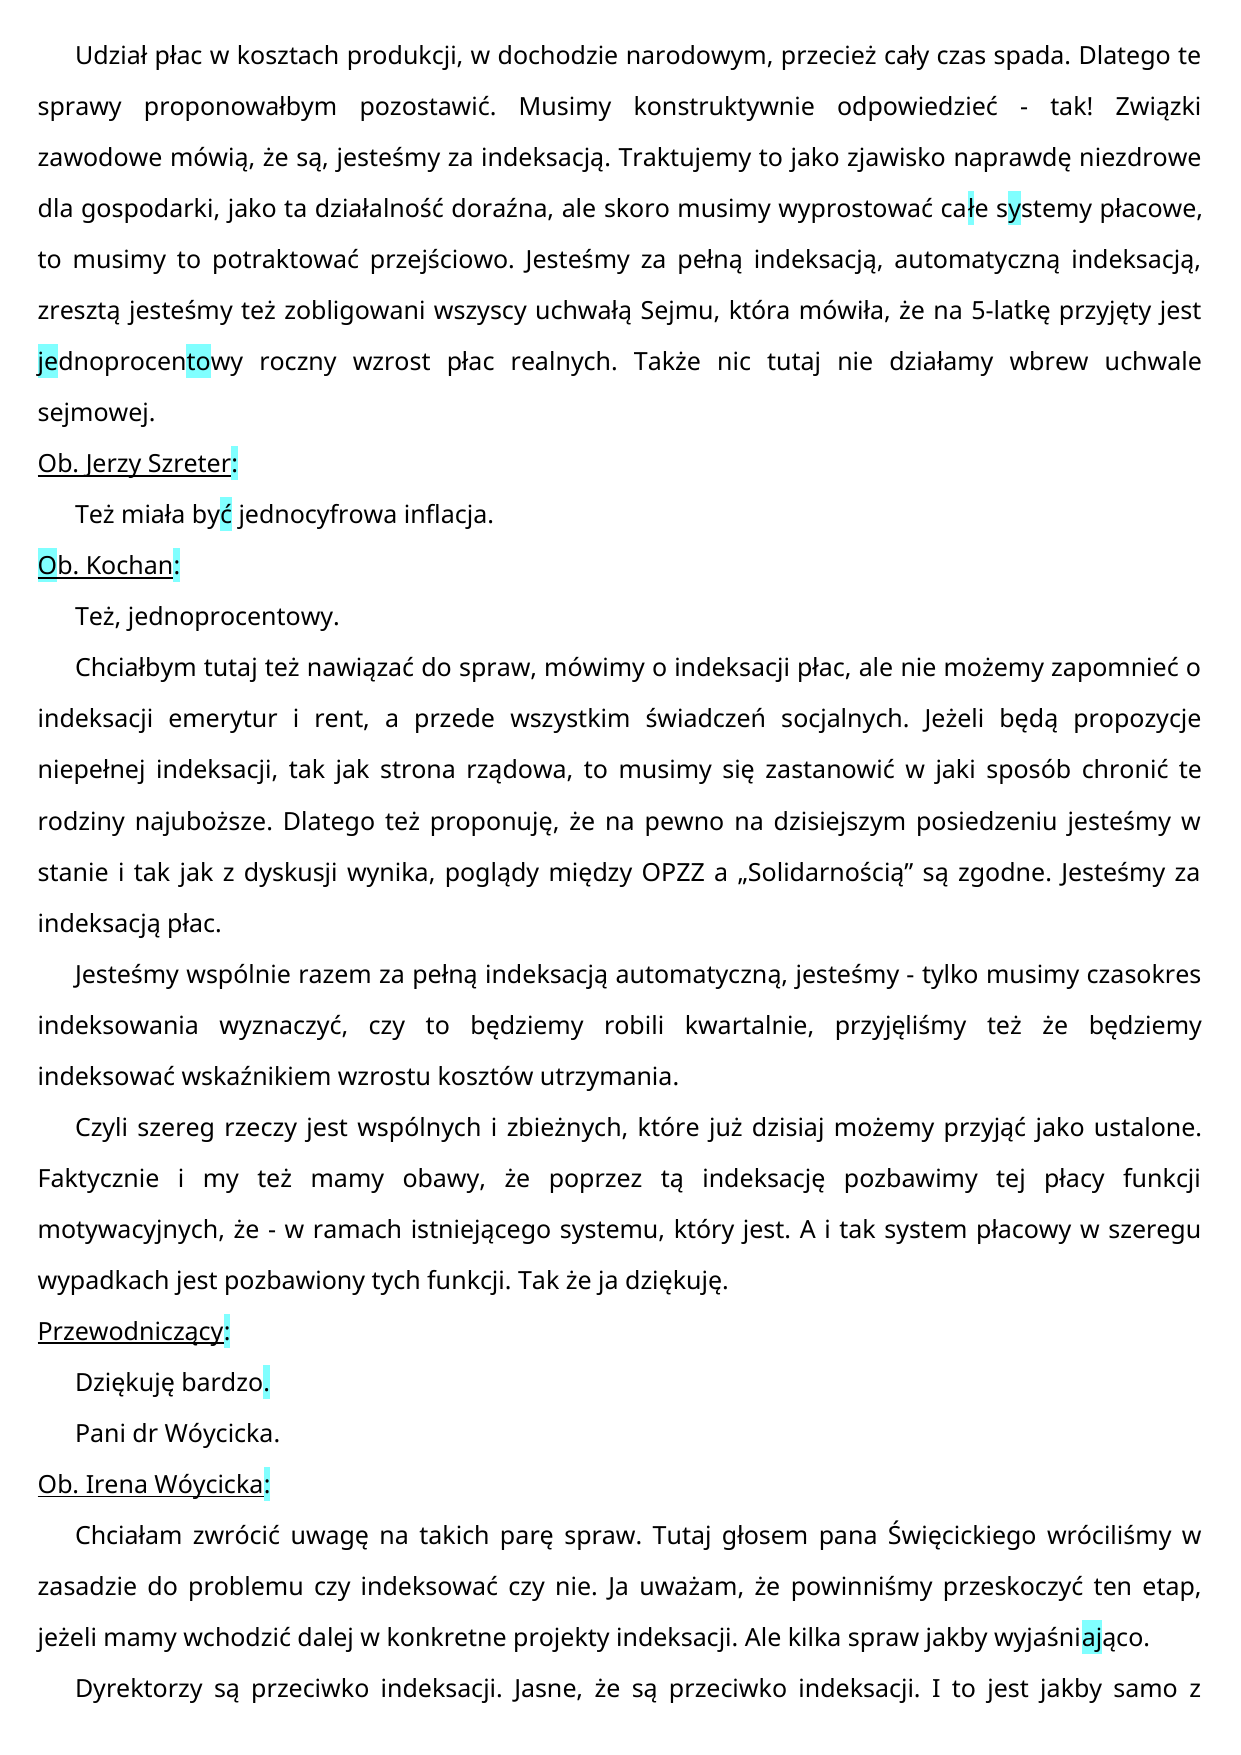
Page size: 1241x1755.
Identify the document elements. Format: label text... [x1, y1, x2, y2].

text Udział płac w kosztach produkcji, w dochodzie narodowym, przecież cały czas spada. Dlatego te sprawy proponowałbym pozostawić. Musimy konstruktywnie odpowiedzieć - tak! Związki zawodowe mówią, że są, jesteśmy za indeksacją. Traktujemy to jako zjawisko naprawdę niezdrowe dla gospodarki, jako ta działalność doraźna, ale skoro musimy wyprostować całe systemy płacowe, to musimy to potraktować przejściowo. Jesteśmy za pełną indeksacją, automatyczną indeksacją, zresztą jesteśmy też zobligowani wszyscy uchwałą Sejmu, która mówiła, że na 5-latkę przyjęty jest jednoprocentowy roczny wzrost płac realnych. Także nic tutaj nie działamy wbrew uchwale sejmowej. [37, 37, 1203, 429]
text Też, jednoprocentowy. [37, 599, 1203, 633]
text Chciałam zwrócić uwagę na takich parę spraw. Tutaj głosem pana Święcickiego wróciliśmy w zasadzie do problemu czy indeksować czy nie. Ja uważam, że powinniśmy przeskoczyć ten etap, jeżeli mamy wchodzić dalej w konkretne projekty indeksacji. Ale kilka spraw jakby wyjaśniająco. [37, 1518, 1203, 1654]
text Przewodniczący: [37, 1313, 1203, 1348]
text Dziękuję bardzo. [37, 1364, 1203, 1399]
text Ob. Irena Wóycicka: [37, 1467, 1203, 1501]
text Czyli szereg rzeczy jest wspólnych i zbieżnych, które już dzisiaj możemy przyjąć jako ustalone. Faktycznie i my też mamy obawy, że poprzez tą indeksację pozbawimy tej płacy funkcji motywacyjnych, że - w ramach istniejącego systemu, który jest. A i tak system płacowy w szeregu wypadkach jest pozbawiony tych funkcji. Tak że ja dziękuję. [37, 1109, 1203, 1297]
text Pani dr Wóycicka. [37, 1416, 1203, 1450]
text Chciałbym tutaj też nawiązać do spraw, mówimy o indeksacji płac, ale nie możemy zapomnieć o indeksacji emerytur i rent, a przede wszystkim świadczeń socjalnych. Jeżeli będą propozycje niepełnej indeksacji, tak jak strona rządowa, to musimy się zastanowić w jaki sposób chronić te rodziny najuboższe. Dlatego też proponuję, że na pewno na dzisiejszym posiedzeniu jesteśmy w stanie i tak jak z dyskusji wynika, poglądy między OPZZ a „Solidarnością” są zgodne. Jesteśmy za indeksacją płac. [37, 650, 1203, 939]
text Ob. Kochan: [37, 548, 1203, 582]
text Też miała być jednocyfrowa inflacja. [37, 497, 1203, 531]
text Dyrektorzy są przeciwko indeksacji. Jasne, że są przeciwko indeksacji. I to jest jakby samo z [37, 1671, 1203, 1705]
text Jesteśmy wspólnie razem za pełną indeksacją automatyczną, jesteśmy - tylko musimy czasokres indeksowania wyznaczyć, czy to będziemy robili kwartalnie, przyjęliśmy też że będziemy indeksować wskaźnikiem wzrostu kosztów utrzymania. [37, 956, 1203, 1092]
text Ob. Jerzy Szreter: [37, 446, 1203, 480]
